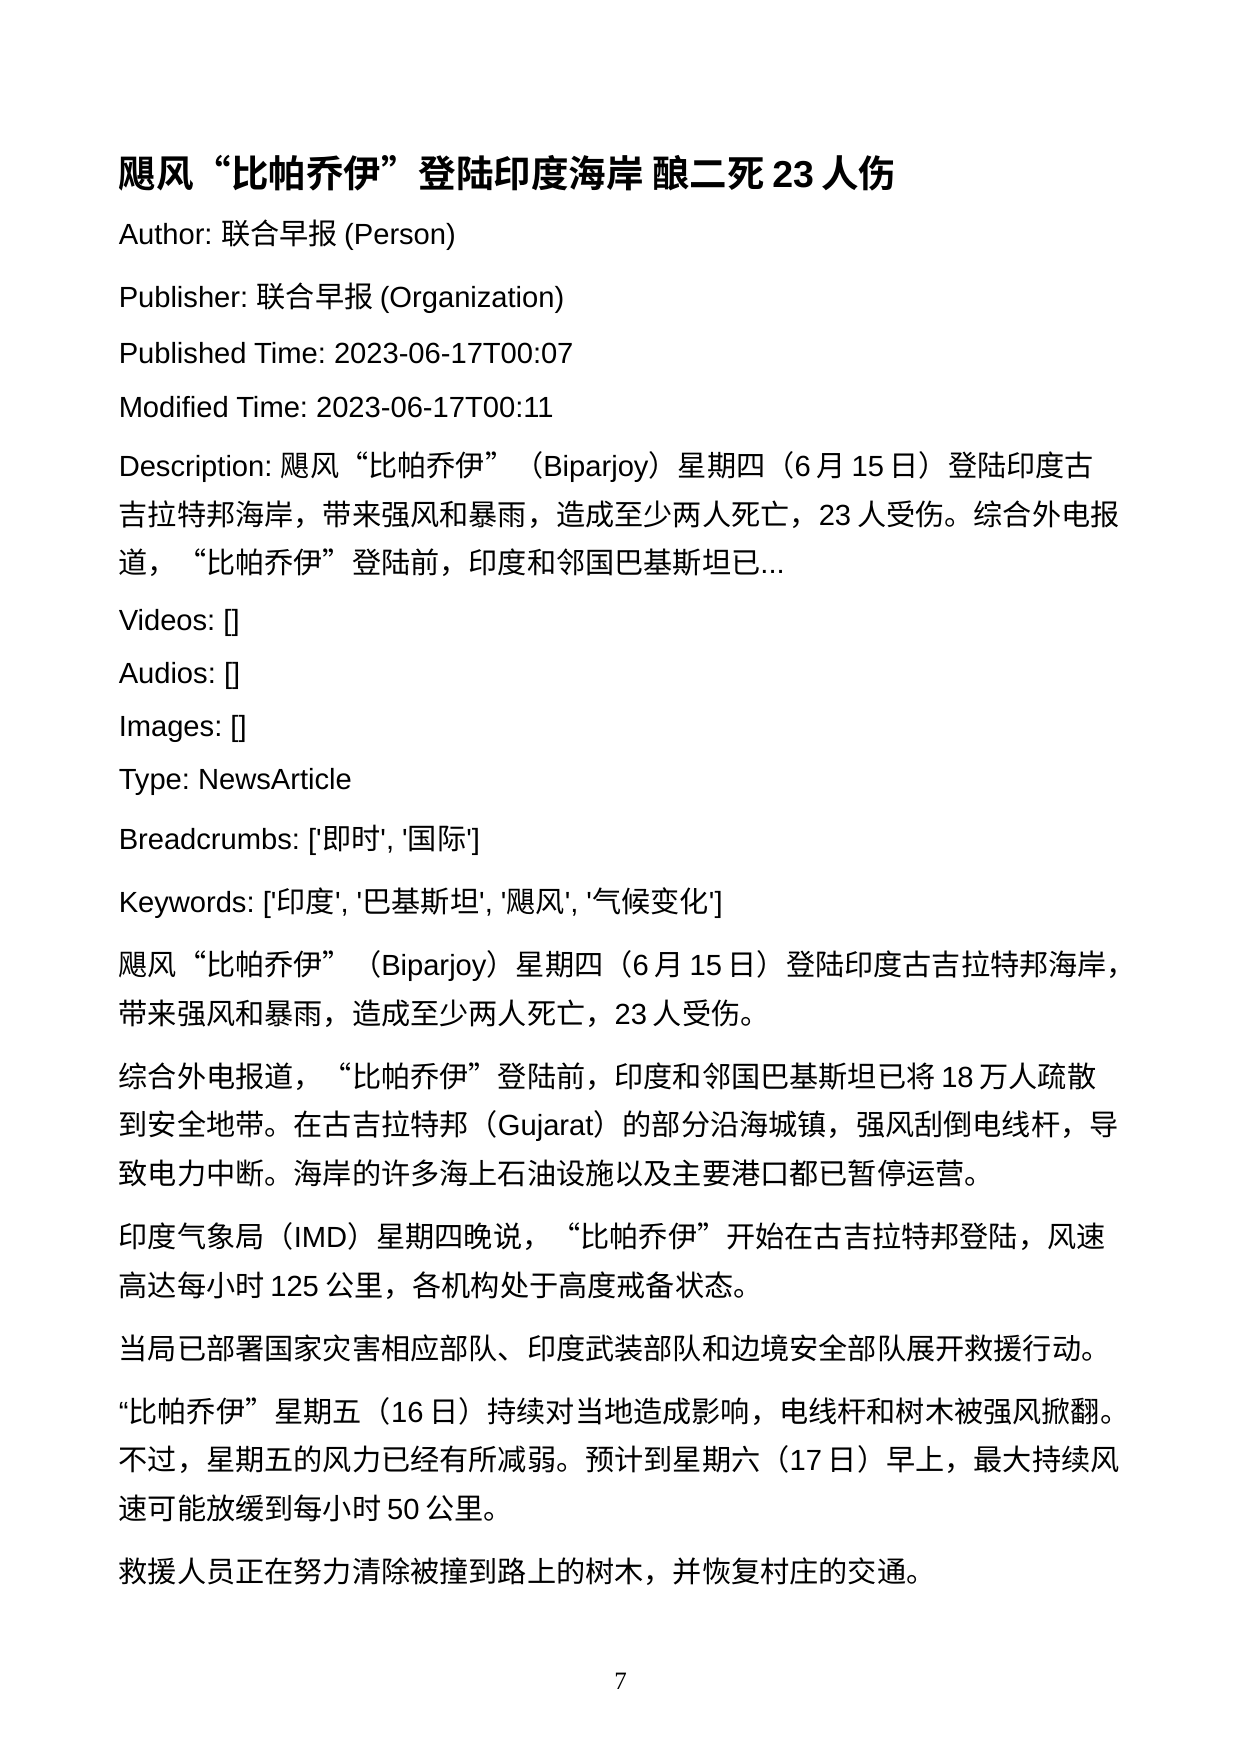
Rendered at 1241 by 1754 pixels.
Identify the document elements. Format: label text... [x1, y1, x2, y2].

text Keywords: ['印度', '巴基斯坦', '飓风', '气候变化'] [118, 879, 1122, 921]
text 当局已部署国家灾害相应部队、印度武装部队和边境安全部队展开救援行动。 [118, 1325, 1122, 1368]
text Publisher: 联合早报 (Organization) [118, 273, 1122, 316]
text 飓风“比帕乔伊”（Biparjoy）星期四（6月15日）登陆印度古吉拉特邦海岸，带来强风和暴雨，造成至少两人死亡，23人受伤。 [118, 942, 1122, 1033]
text “比帕乔伊”星期五（16日）持续对当地造成影响，电线杆和树木被强风掀翻。不过，星期五的风力已经有所减弱。预计到星期六（17日）早上，最大持续风速可能放缓到每小时50公里。 [118, 1388, 1122, 1528]
text 综合外电报道，“比帕乔伊”登陆前，印度和邻国巴基斯坦已将18万人疏散到安全地带。在古吉拉特邦（Gujarat）的部分沿海城镇，强风刮倒电线杆，导致电力中断。海岸的许多海上石油设施以及主要港口都已暂停运营。 [118, 1053, 1122, 1193]
text Modified Time: 2023-06-17T00:11 [118, 390, 1122, 423]
text Published Time: 2023-06-17T00:07 [118, 337, 1122, 370]
text Author: 联合早报 (Person) [118, 210, 1122, 253]
subtitle 飓风“比帕乔伊”登陆印度海岸 酿二死23人伤 [118, 143, 1122, 198]
text Description: 飓风“比帕乔伊”（Biparjoy）星期四（6月15日）登陆印度古吉拉特邦海岸，带来强风和暴雨，造成至少两人死亡，23人受伤。综合外电报道，“比帕乔伊”登陆前，印度和邻国巴基斯坦已... [118, 443, 1122, 582]
text Videos: [] [118, 603, 1122, 637]
text Audios: [] [118, 656, 1122, 690]
text 救援人员正在努力清除被撞到路上的树木，并恢复村庄的交通。 [118, 1549, 1122, 1591]
text 印度气象局（IMD）星期四晚说，“比帕乔伊”开始在古吉拉特邦登陆，风速高达每小时125公里，各机构处于高度戒备状态。 [118, 1214, 1122, 1304]
text Images: [] [118, 709, 1122, 743]
text Type: NewsArticle [118, 762, 1122, 796]
text Breadcrumbs: ['即时', '国际'] [118, 816, 1122, 858]
